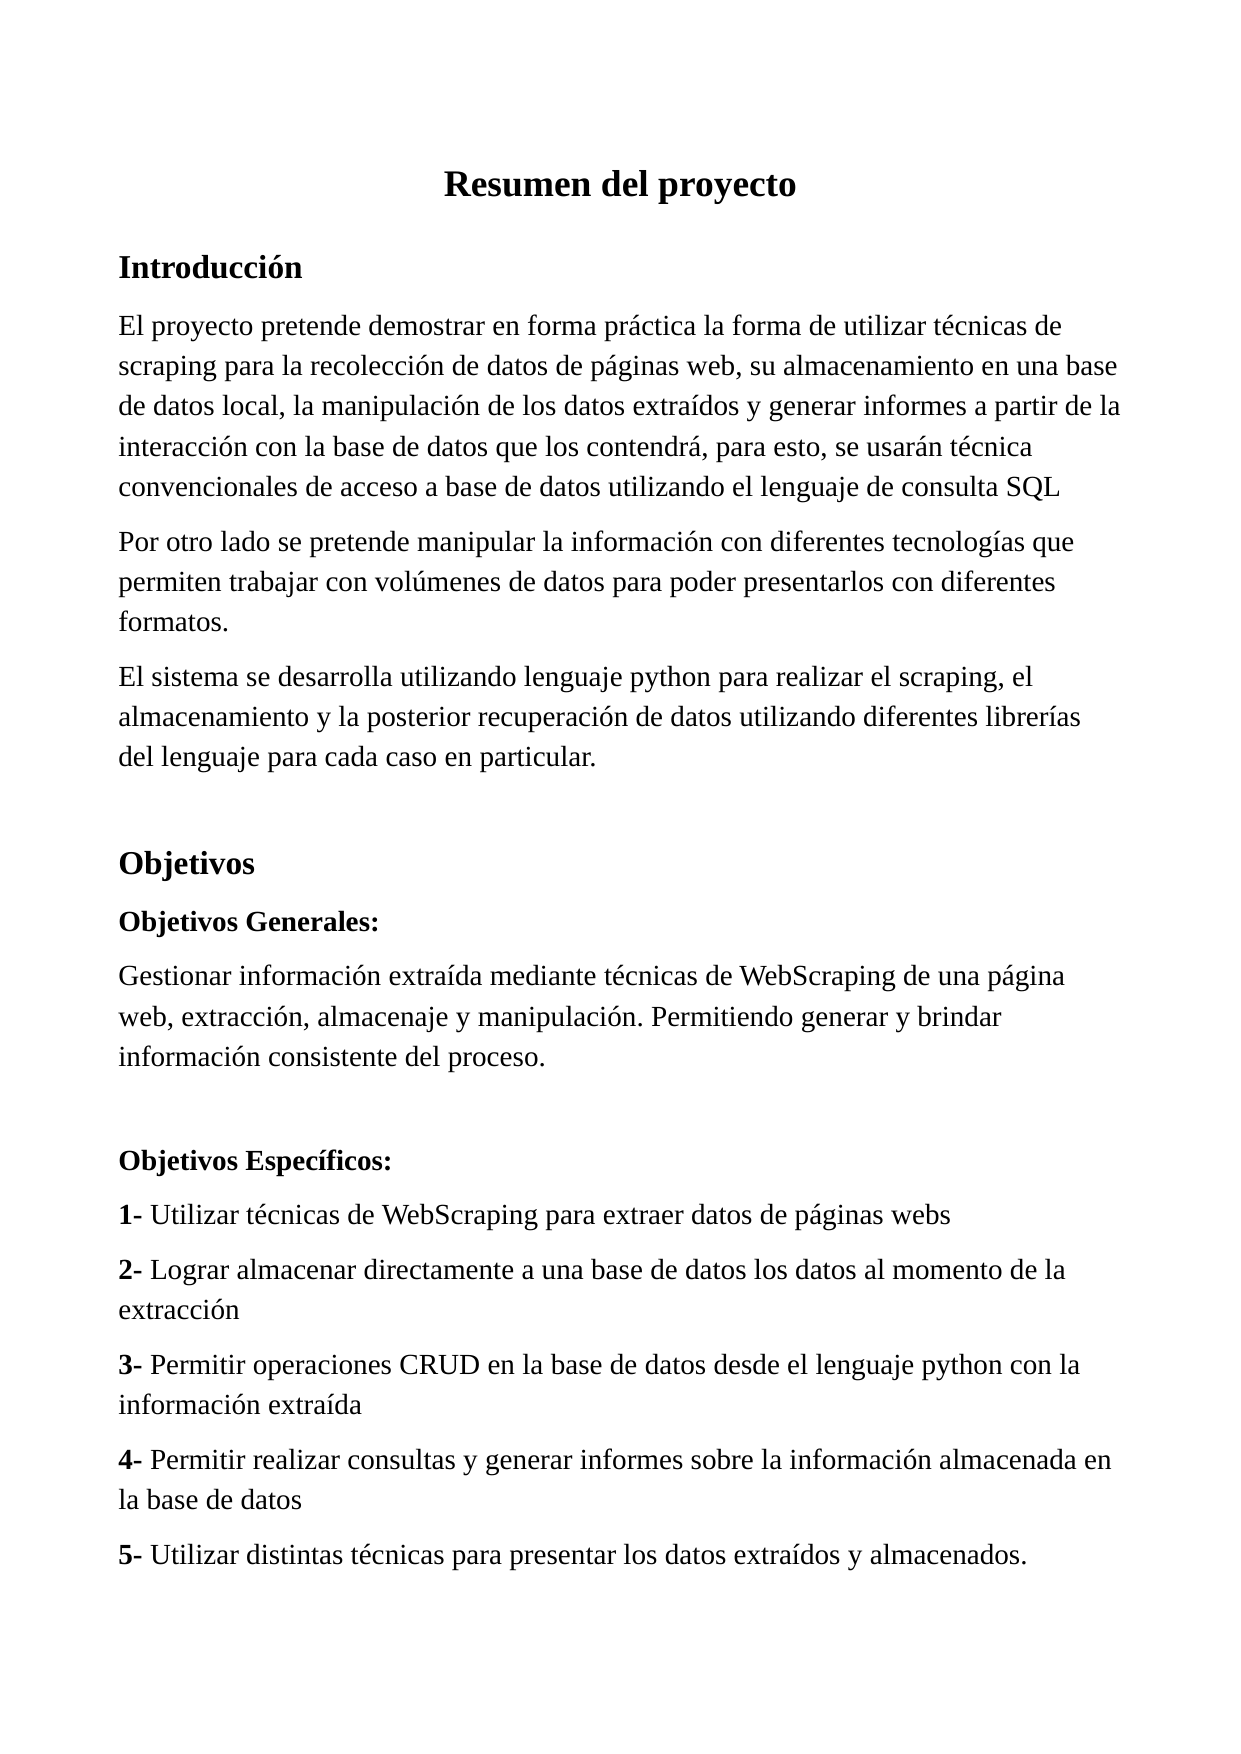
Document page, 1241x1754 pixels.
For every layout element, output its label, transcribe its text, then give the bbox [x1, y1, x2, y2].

text Resumen del proyecto [118, 161, 1122, 204]
text El sistema se desarrolla utilizando lenguaje python para realizar el scraping, el almacenamiento y la posterior recuperación de datos utilizando diferentes librerías del lenguaje para cada caso en particular. [118, 659, 1122, 773]
text 1- Utilizar técnicas de WebScraping para extraer datos de páginas webs [118, 1197, 1122, 1231]
text 5- Utilizar distintas técnicas para presentar los datos extraídos y almacenados. [118, 1537, 1122, 1571]
text Por otro lado se pretende manipular la información con diferentes tecnologías que permiten trabajar con volúmenes de datos para poder presentarlos con diferentes formatos. [118, 524, 1122, 638]
text Objetivos Específicos: [118, 1143, 1122, 1176]
text 4- Permitir realizar consultas y generar informes sobre la información almacenada en la base de datos [118, 1442, 1122, 1516]
text Gestionar información extraída mediante técnicas de WebScraping de una página web, extracción, almacenaje y manipulación. Permitiendo generar y brindar información consistente del proceso. [118, 958, 1122, 1072]
text 2- Lograr almacenar directamente a una base de datos los datos al momento de la extracción [118, 1252, 1122, 1326]
text Introducción [118, 247, 1122, 286]
text El proyecto pretende demostrar en forma práctica la forma de utilizar técnicas de scraping para la recolección de datos de páginas web, su almacenamiento en una base de datos local, la manipulación de los datos extraídos y generar informes a partir de la interacción con la base de datos que los contendrá, para esto, se usarán técnica convencionales de acceso a base de datos utilizando el lenguaje de consulta SQL [118, 308, 1122, 502]
text Objetivos Generales: [118, 904, 1122, 937]
text 3- Permitir operaciones CRUD en la base de datos desde el lenguaje python con la información extraída [118, 1347, 1122, 1421]
text Objetivos [118, 843, 1122, 881]
